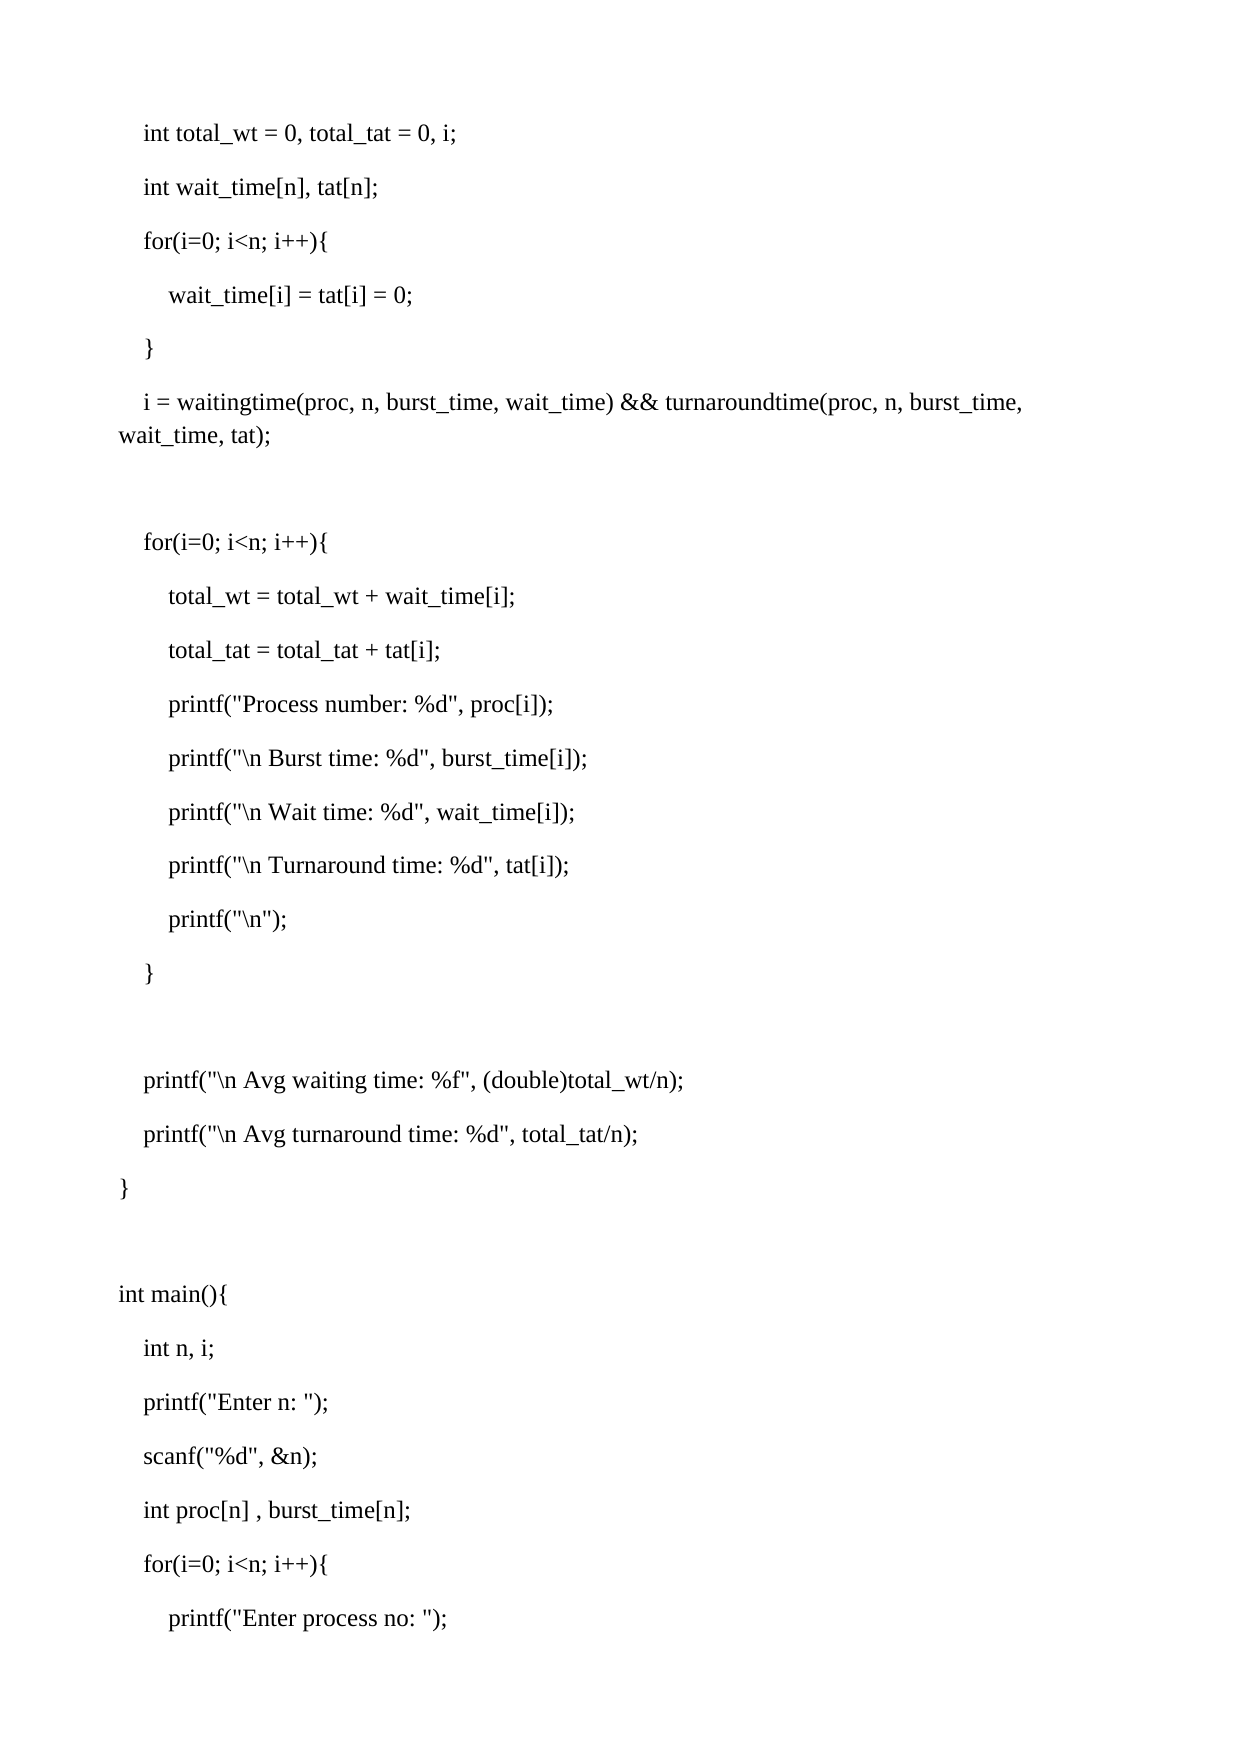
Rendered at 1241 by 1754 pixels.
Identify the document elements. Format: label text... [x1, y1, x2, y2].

text int proc[n] , burst_time[n]; [118, 1495, 1122, 1524]
text } [118, 333, 1122, 362]
text printf("\n"); [118, 904, 1122, 933]
text printf("\n Turnaround time: %d", tat[i]); [118, 850, 1122, 879]
text } [118, 958, 1122, 987]
text printf("\n Avg turnaround time: %d", total_tat/n); [118, 1119, 1122, 1148]
text total_tat = total_tat + tat[i]; [118, 635, 1122, 664]
text scanf("%d", &n); [118, 1441, 1122, 1470]
text printf("\n Avg waiting time: %f", (double)total_wt/n); [118, 1065, 1122, 1094]
text wait_time[i] = tat[i] = 0; [118, 280, 1122, 308]
text total_wt = total_wt + wait_time[i]; [118, 581, 1122, 610]
text int n, i; [118, 1333, 1122, 1362]
text int main(){ [118, 1279, 1122, 1308]
text } [118, 1173, 1122, 1201]
text printf("\n Burst time: %d", burst_time[i]); [118, 743, 1122, 771]
text printf("\n Wait time: %d", wait_time[i]); [118, 797, 1122, 825]
text int wait_time[n], tat[n]; [118, 172, 1122, 201]
text for(i=0; i<n; i++){ [118, 527, 1122, 556]
text printf("Enter n: "); [118, 1387, 1122, 1416]
text int total_wt = 0, total_tat = 0, i; [118, 118, 1122, 147]
text printf("Process number: %d", proc[i]); [118, 689, 1122, 718]
text printf("Enter process no: "); [118, 1603, 1122, 1631]
text i = waitingtime(proc, n, burst_time, wait_time) && turnaroundtime(proc, n, burst_time, wait_time, tat); [118, 387, 1122, 449]
text for(i=0; i<n; i++){ [118, 1549, 1122, 1578]
text for(i=0; i<n; i++){ [118, 226, 1122, 254]
